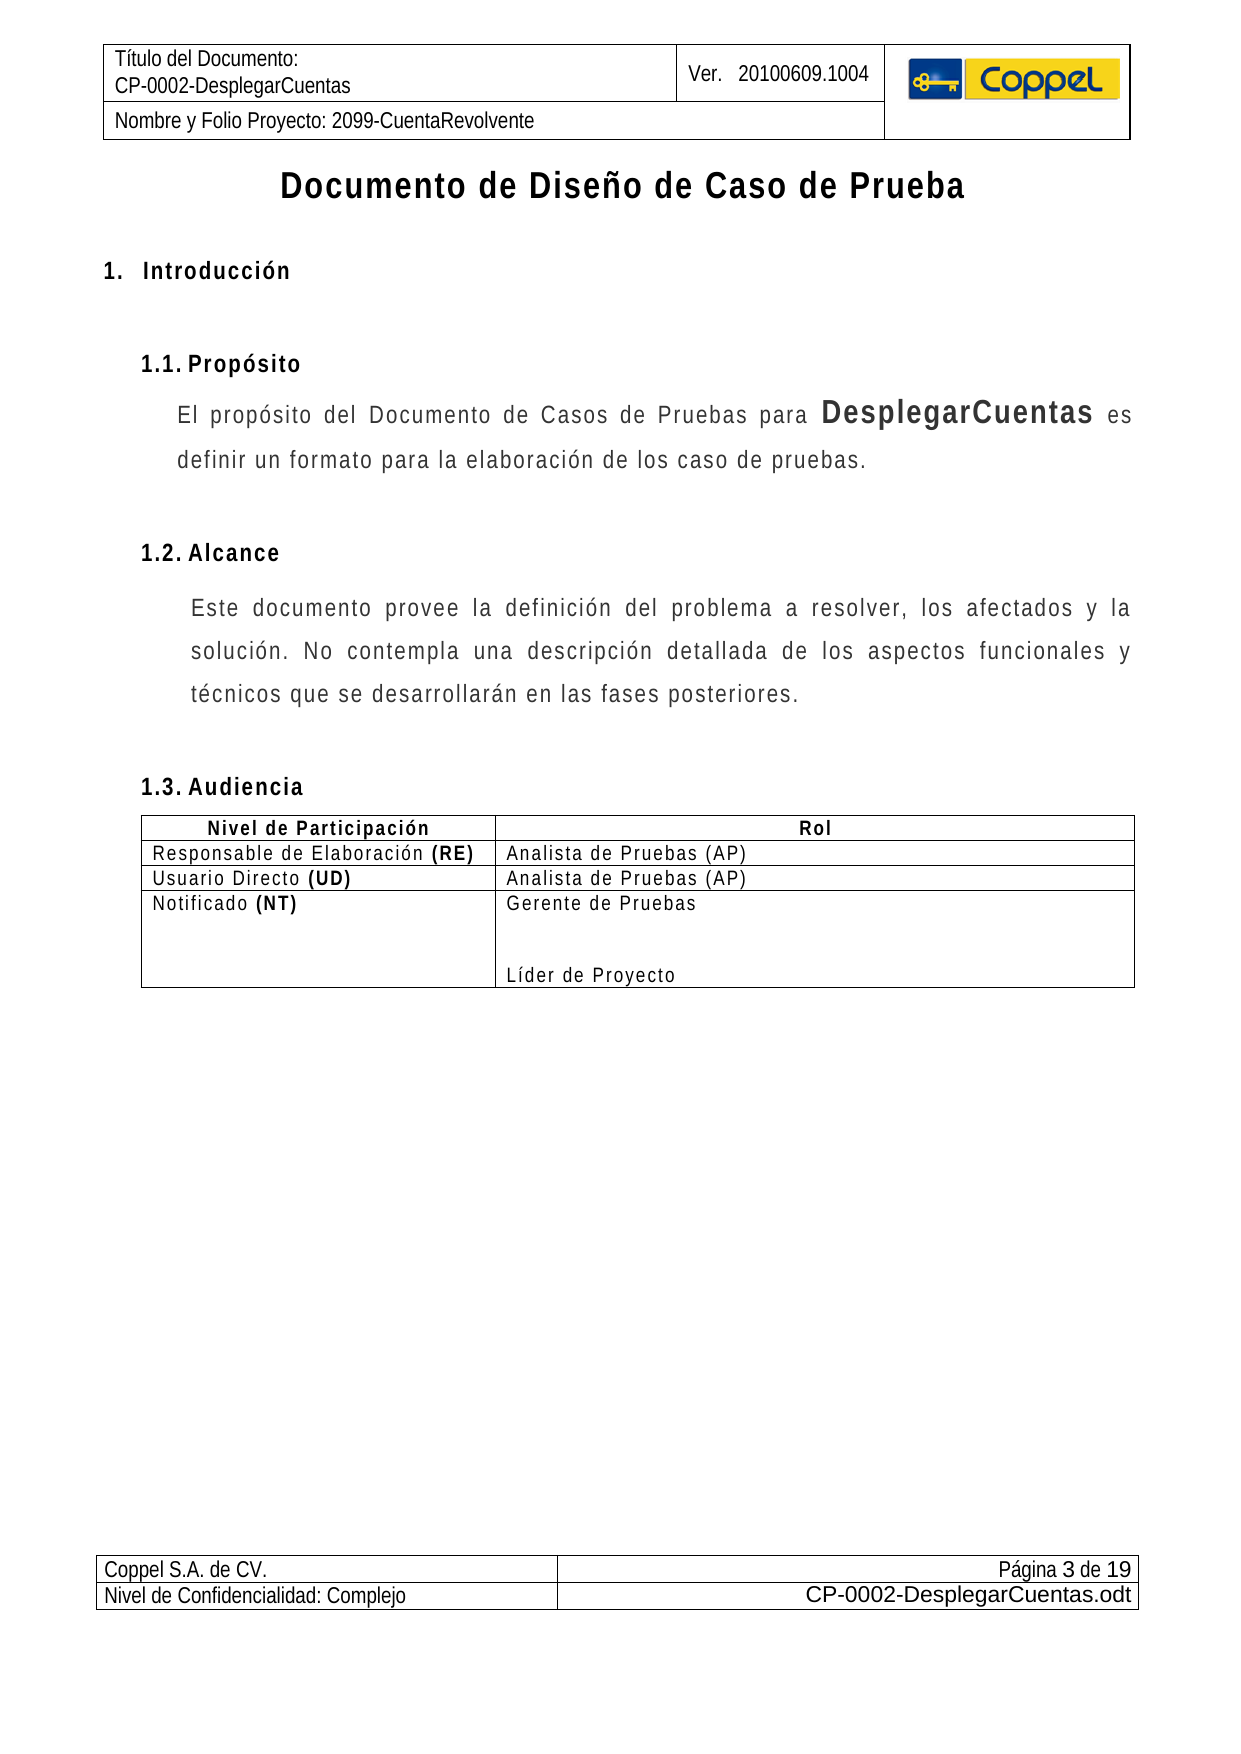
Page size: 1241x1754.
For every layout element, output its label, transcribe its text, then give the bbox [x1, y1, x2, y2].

subtitle Introducción [103, 256, 1131, 285]
table_cell Analista de Pruebas (AP) [496, 866, 1134, 890]
subtitle Alcance [141, 538, 1131, 566]
table_cell Notificado (NT) [142, 891, 495, 987]
text El propósito del Documento de Casos de Pruebas para DesplegarCuentas es definir un formato para la elaboración de los caso de pruebas. [177, 392, 1131, 473]
table_header Nivel de Participación [142, 816, 495, 840]
text Este documento provee la definición del problema a resolver, los afectados y la solución. No contempla una descripción detallada de los aspectos funcionales y técnicos que se desarrollarán en las fases posteriores. [191, 593, 1131, 707]
table_cell Analista de Pruebas (AP) [496, 841, 1134, 865]
subtitle Audiencia [141, 772, 1131, 800]
subtitle Propósito [141, 349, 1131, 378]
table_cell Usuario Directo (UD) [142, 866, 495, 890]
title Documento de Diseño de Caso de Prueba [103, 163, 1131, 206]
table_cell Gerente de Pruebas Líder de Proyecto [496, 891, 1134, 987]
table_cell Responsable de Elaboración (RE) [142, 841, 495, 865]
table_header Rol [496, 816, 1134, 840]
